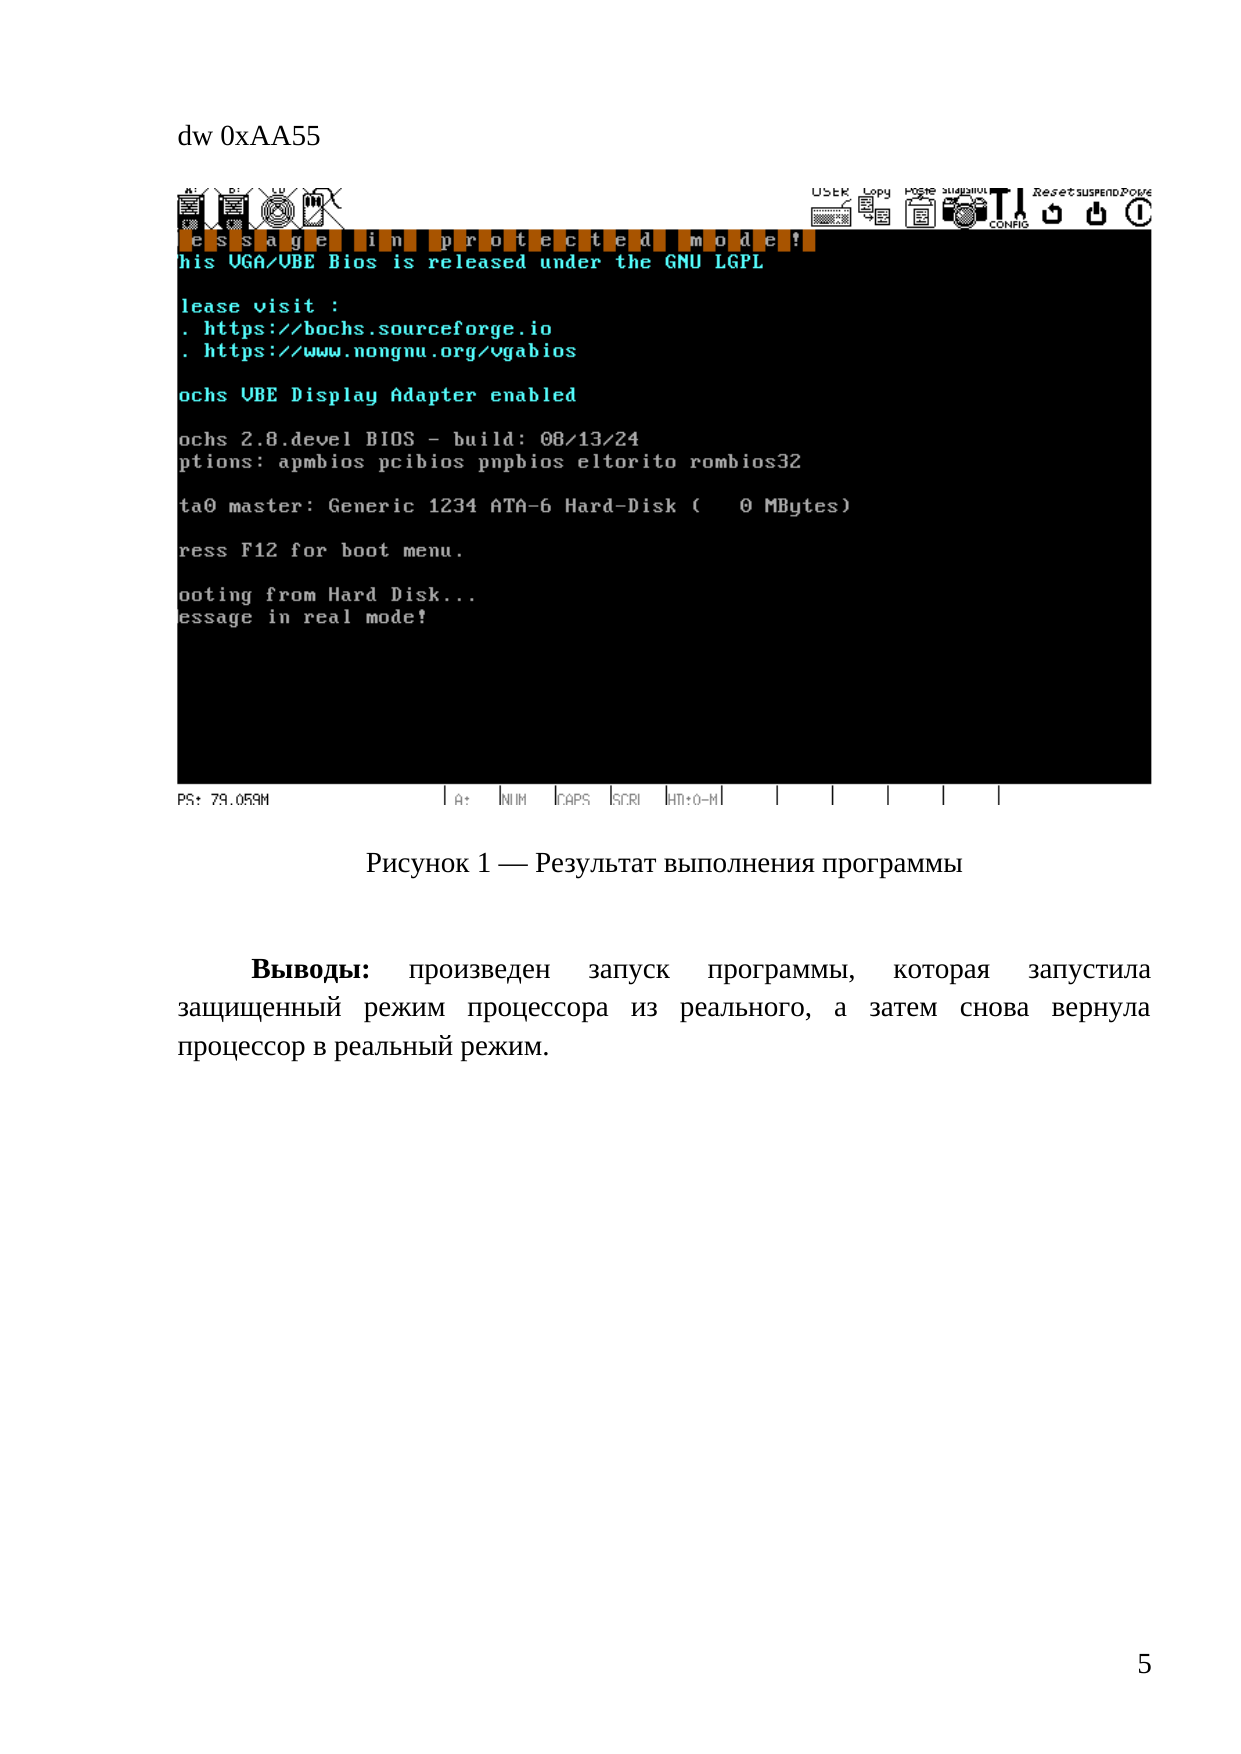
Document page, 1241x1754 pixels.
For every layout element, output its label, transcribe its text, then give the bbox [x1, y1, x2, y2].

picture [177, 188, 1152, 805]
text Рисунок 1 — Результат выполнения программы [177, 845, 1152, 879]
text Выводы: произведен запуск программы, которая запустила защищенный режим процессора из реального, а затем снова вернула процессор в реальный режим. [177, 951, 1152, 1061]
text dw 0xAA55 [177, 118, 1152, 152]
